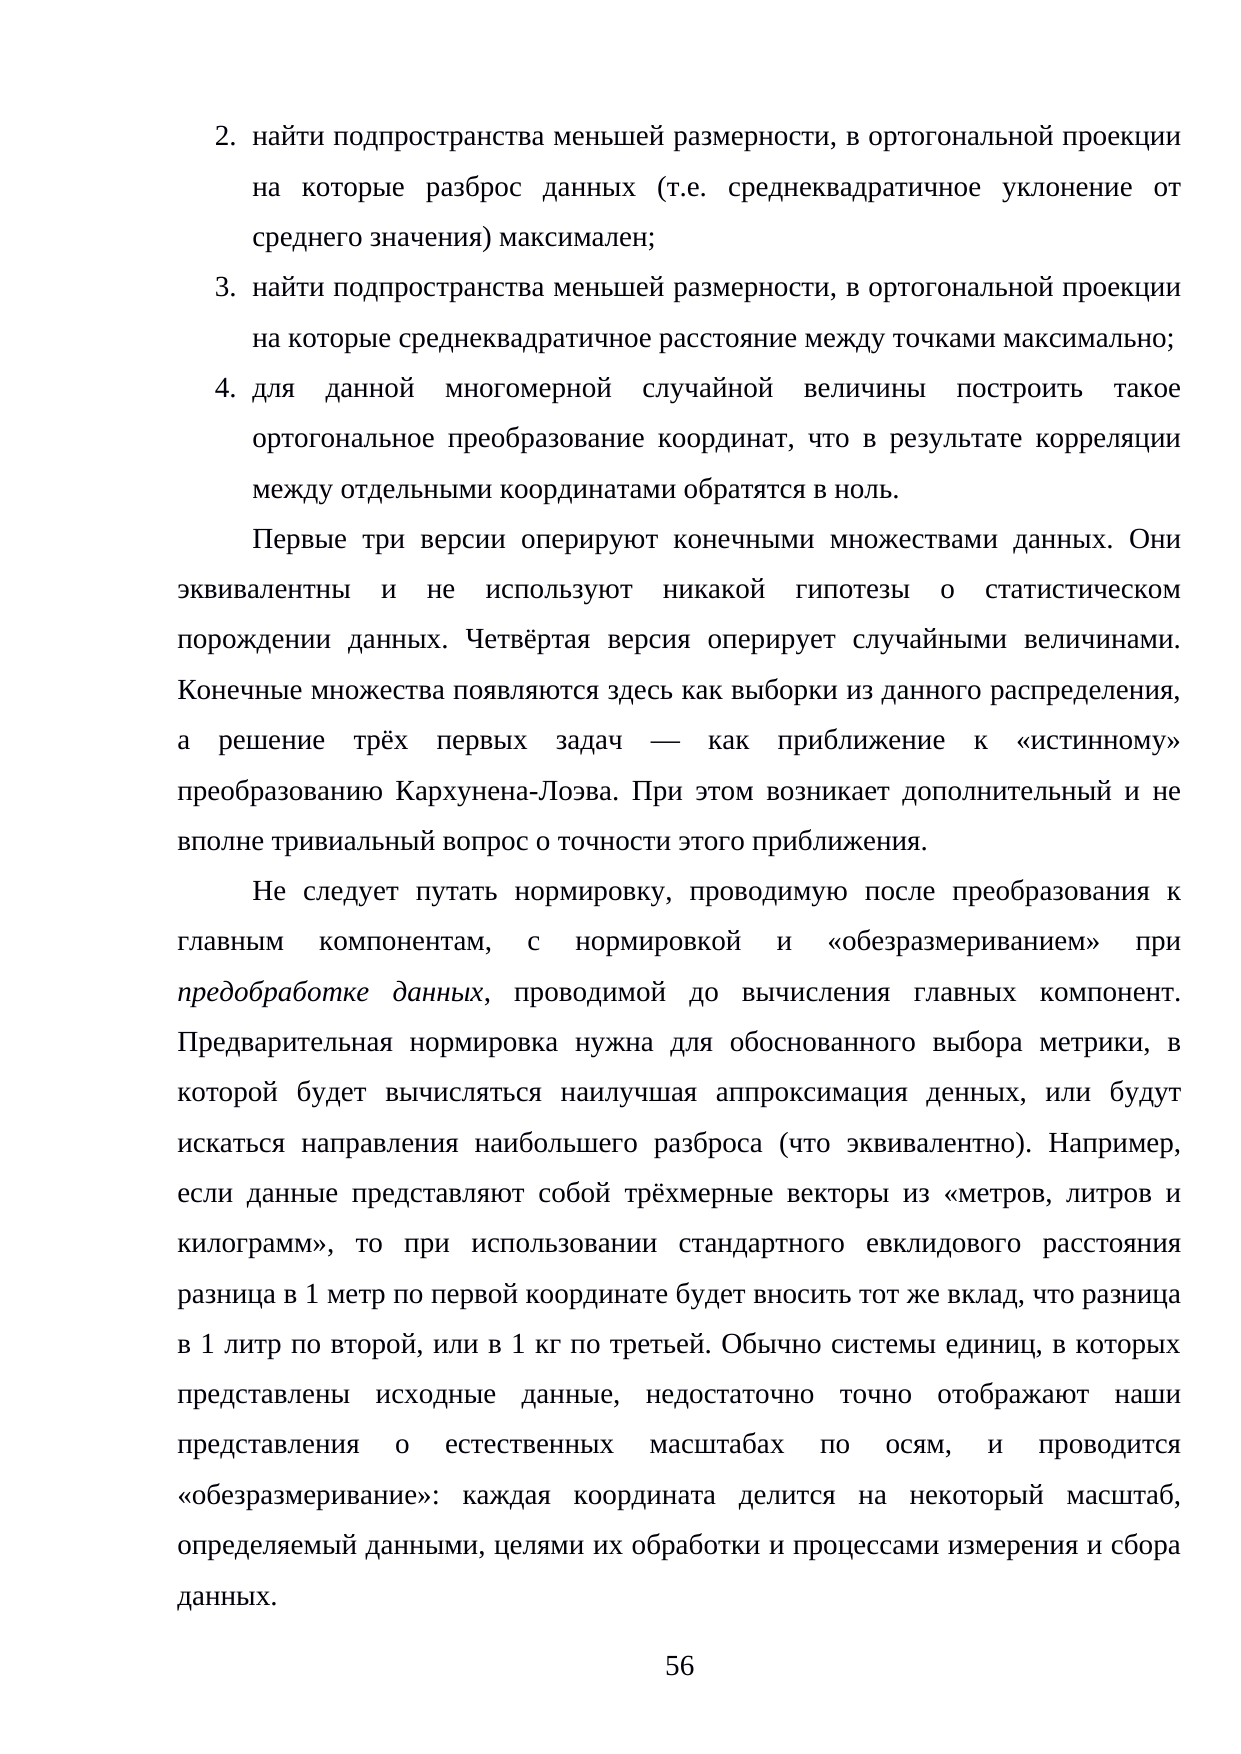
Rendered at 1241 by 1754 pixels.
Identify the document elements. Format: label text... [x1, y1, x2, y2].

list для данной многомерной случайной величины построить такое ортогональное преобразование координат, что в результате корреляции между отдельными координатами обратятся в ноль. [214, 370, 1182, 504]
list найти подпространства меньшей размерности, в ортогональной проекции на которые среднеквадратичное расстояние между точками максимально; [214, 269, 1182, 353]
text Не следует путать нормировку, проводимую после преобразования к главным компонентам, с нормировкой и «обезразмериванием» при предобработке данных, проводимой до вычисления главных компонент. Предварительная нормировка нужна для обоснованного выбора метрики, в которой будет вычисляться наилучшая аппроксимация денных, или будут искаться направления наибольшего разброса (что эквивалентно). Например, если данные представляют собой трёхмерные векторы из «метров, литров и килограмм», то при использовании стандартного евклидового расстояния разница в 1 метр по первой координате будет вносить тот же вклад, что разница в 1 литр по второй, или в 1 кг по третьей. Обычно системы единиц, в которых представлены исходные данные, недостаточно точно отображают наши представления о естественных масштабах по осям, и проводится «обезразмеривание»: каждая координата делится на некоторый масштаб, определяемый данными, целями их обработки и процессами измерения и сбора данных. [177, 873, 1182, 1611]
list найти подпространства меньшей размерности, в ортогональной проекции на которые разброс данных (т.е. среднеквадратичное уклонение от среднего значения) максимален; [214, 118, 1182, 253]
text Первые три версии оперируют конечными множествами данных. Они эквивалентны и не используют никакой гипотезы о статистическом порождении данных. Четвёртая версия оперирует случайными величинами. Конечные множества появляются здесь как выборки из данного распределения, а решение трёх первых задач — как приближение к «истинному» преобразованию Кархунена-Лоэва. При этом возникает дополнительный и не вполне тривиальный вопрос о точности этого приближения. [177, 521, 1182, 856]
